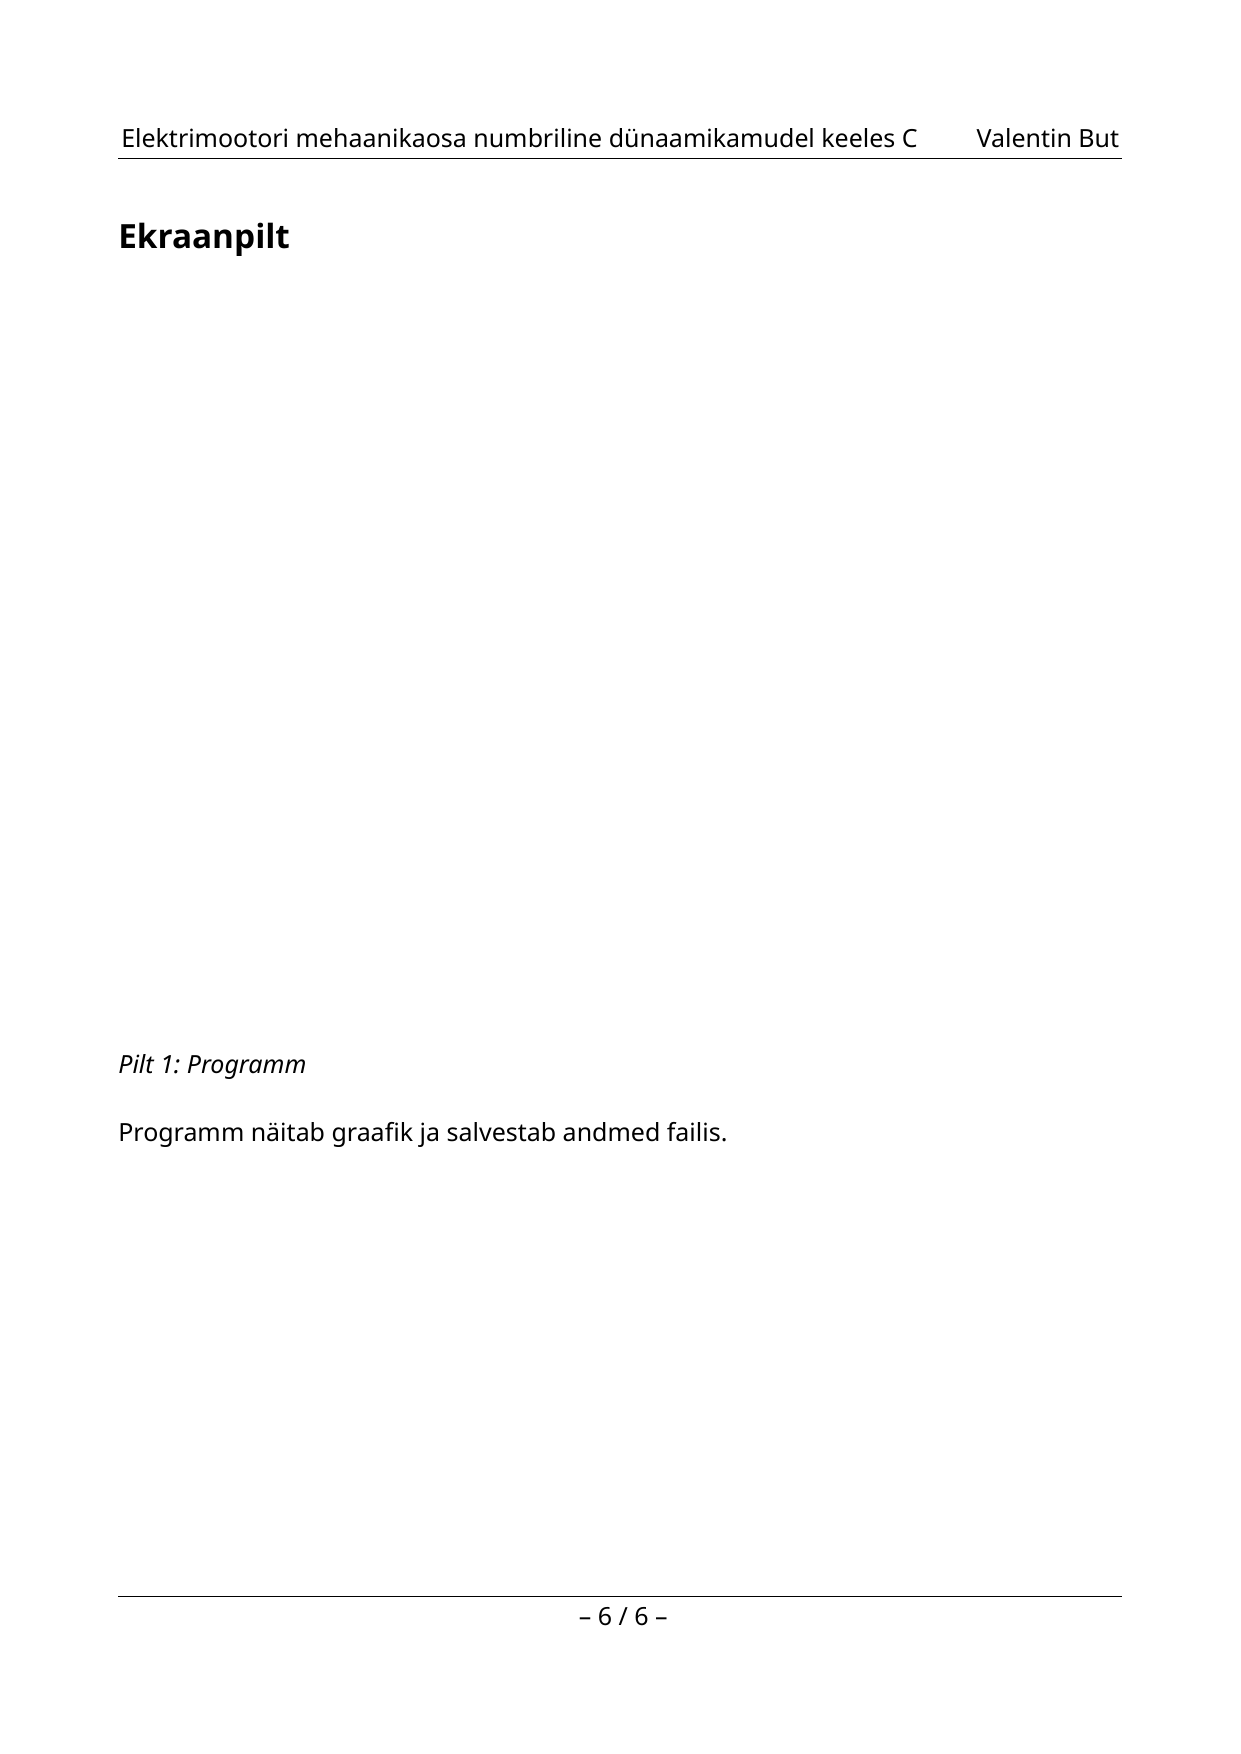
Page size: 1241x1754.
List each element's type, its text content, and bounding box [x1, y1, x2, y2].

subtitle Ekraanpilt [118, 213, 1122, 258]
text Programm näitab graafik ja salvestab andmed failis. [118, 1115, 1122, 1149]
text Pilt 1: Programm [118, 329, 1122, 1081]
